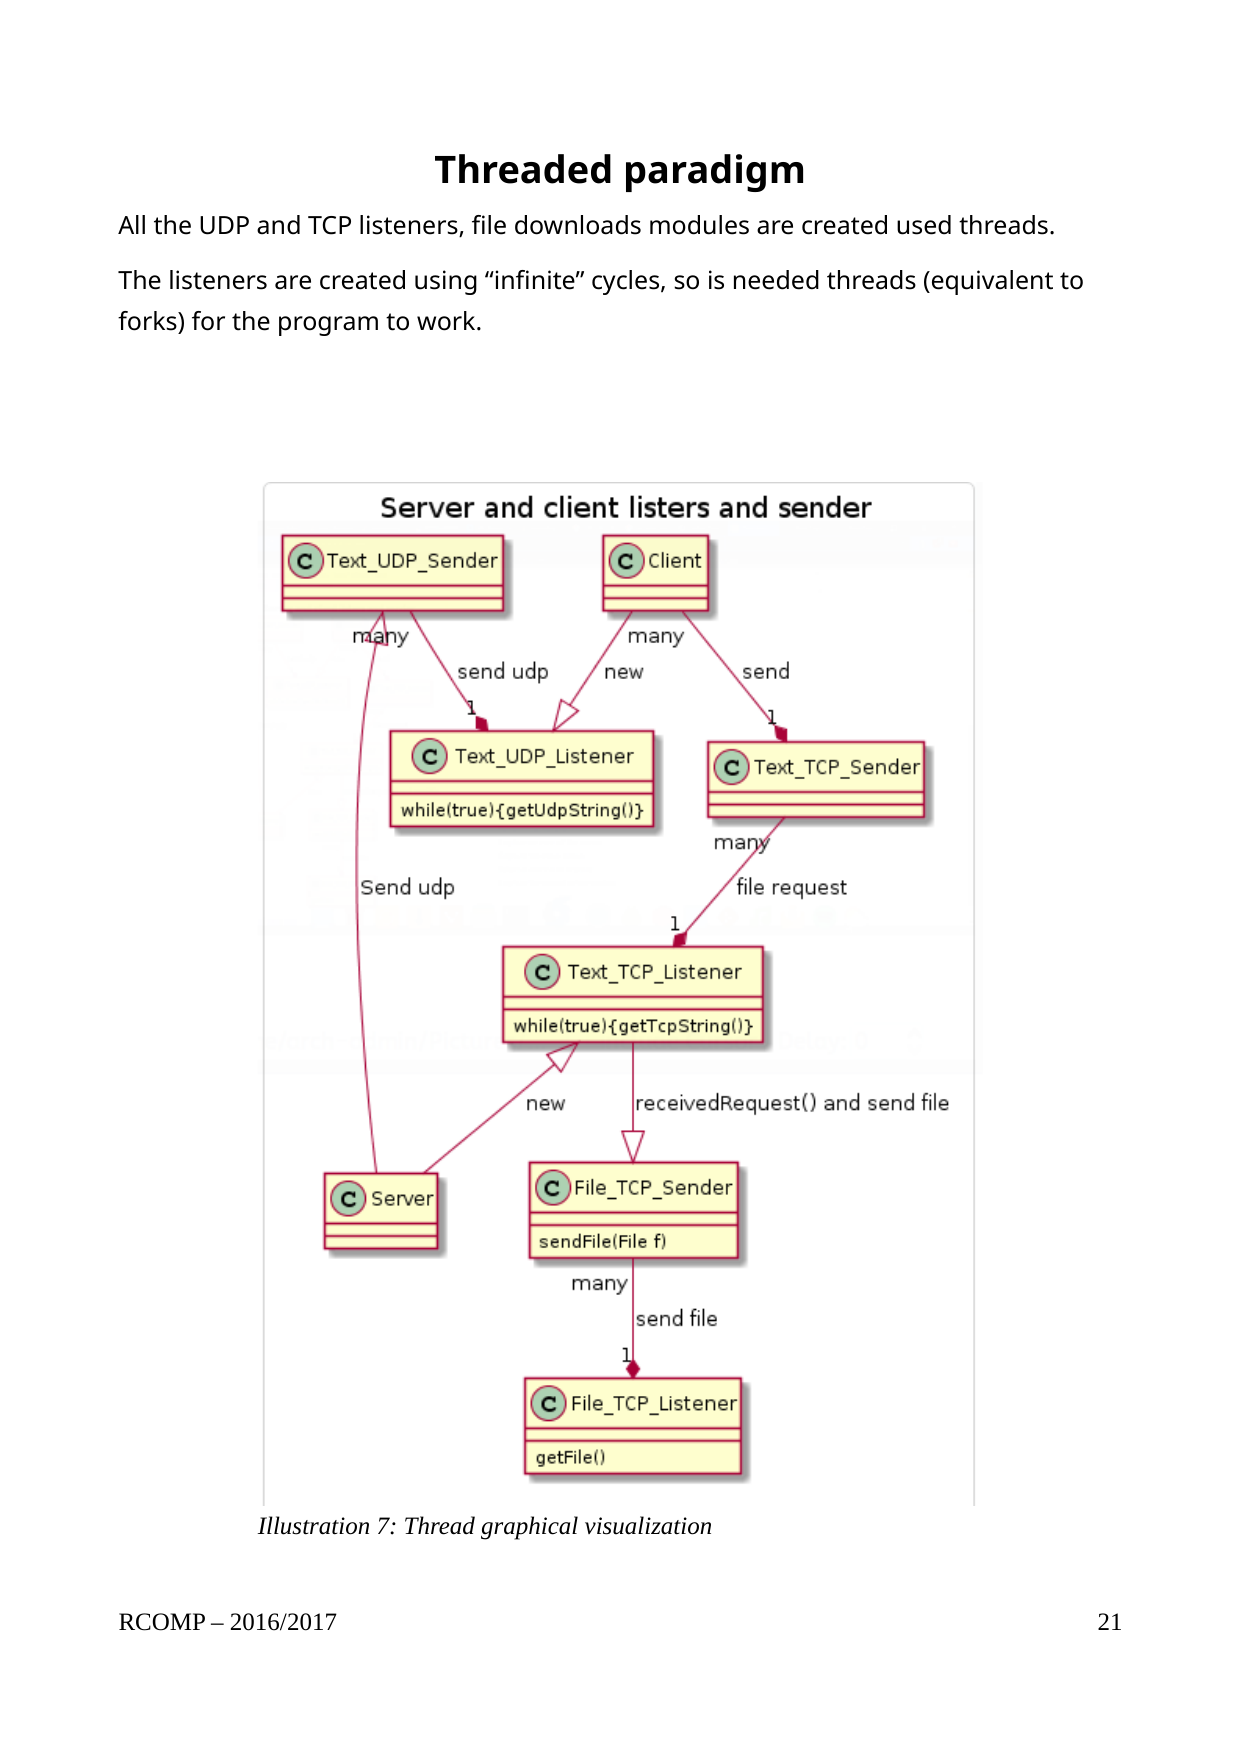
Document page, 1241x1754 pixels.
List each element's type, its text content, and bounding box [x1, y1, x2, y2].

subtitle Threaded paradigm [118, 143, 1122, 195]
picture [257, 482, 983, 1506]
text The listeners are created using “infinite” cycles, so is needed threads (equivalent to forks) for the program to work. [118, 263, 1122, 338]
text All the UDP and TCP listeners, file downloads modules are created used threads. [118, 207, 1122, 241]
text Illustration 7: Thread graphical visualization [258, 1506, 983, 1540]
